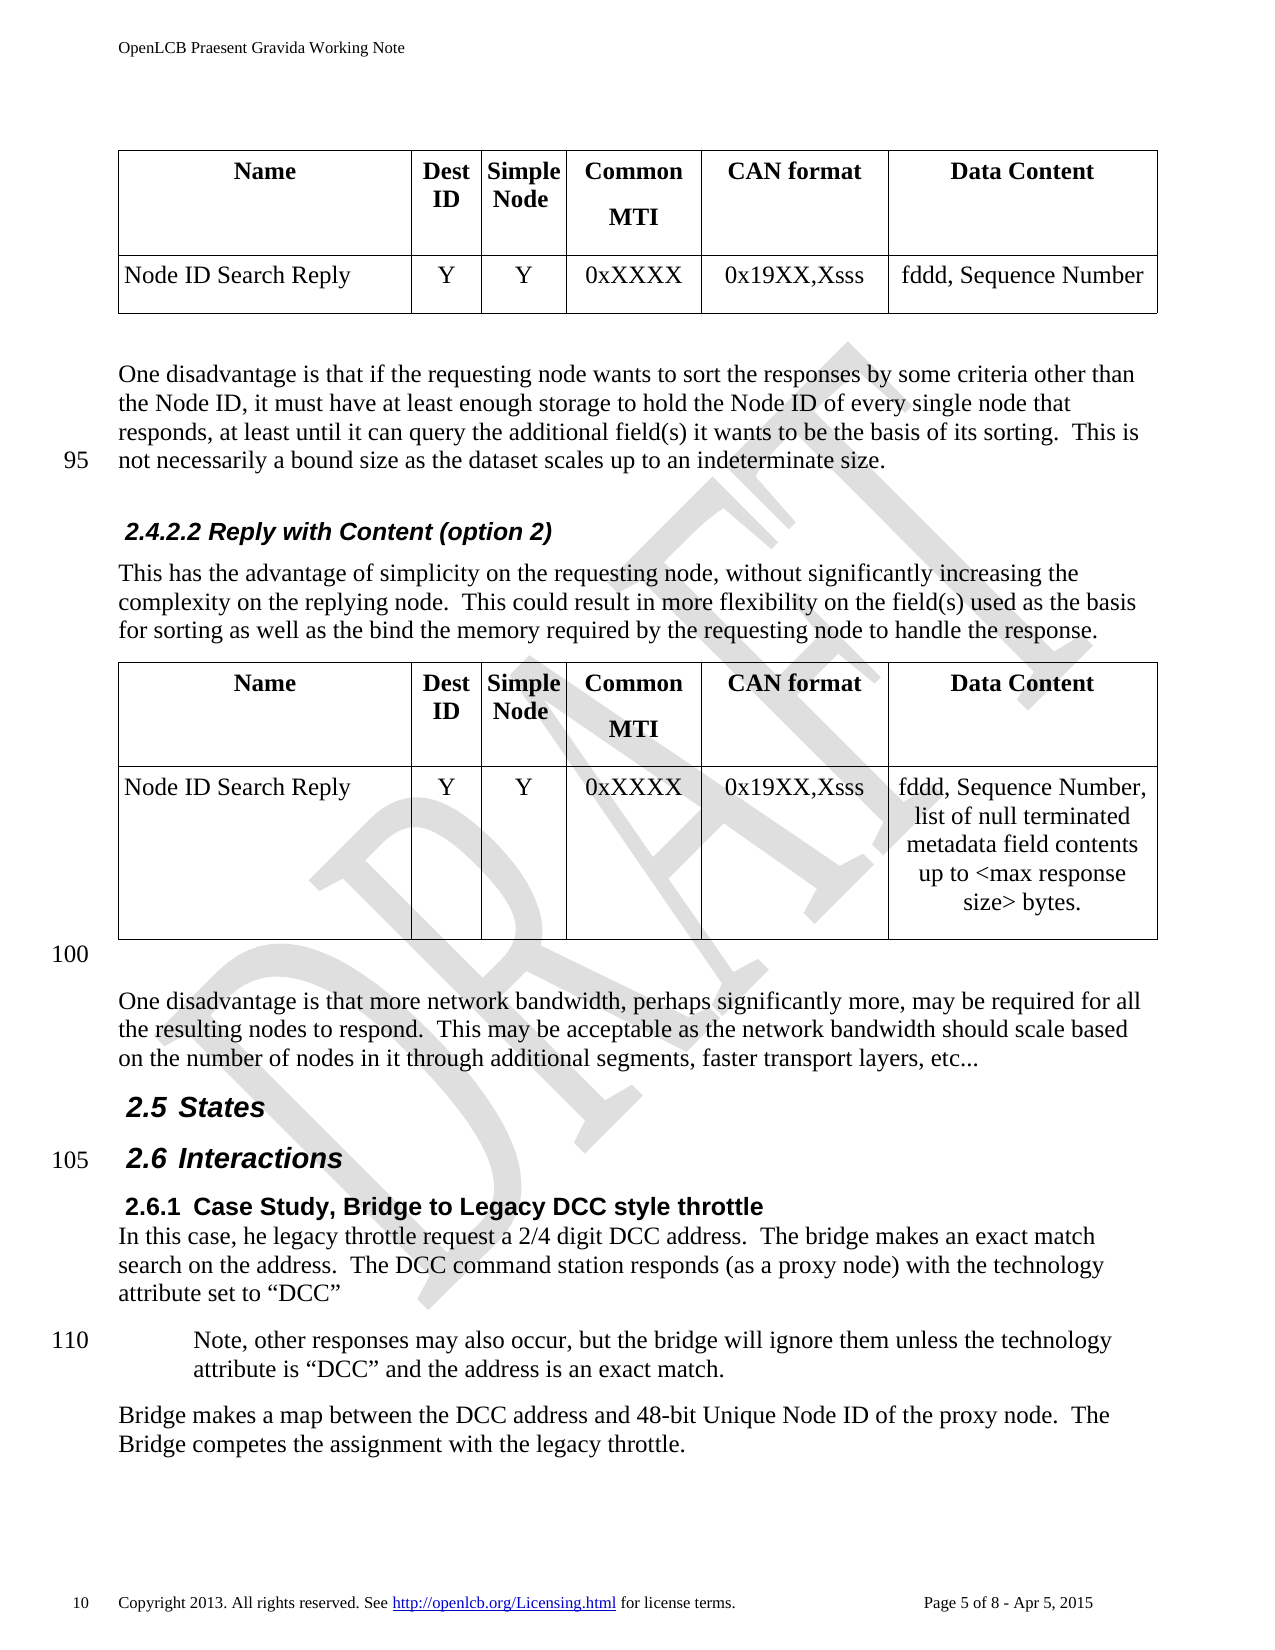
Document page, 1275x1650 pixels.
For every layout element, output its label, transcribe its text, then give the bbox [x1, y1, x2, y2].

table_cell 0x19XX,Xsss [702, 767, 888, 939]
table_header Name [119, 663, 411, 766]
table_header Name [119, 151, 411, 254]
subtitle Interactions [337, 1141, 492, 1174]
table_cell [412, 828, 481, 939]
table_header CAN format [702, 663, 826, 766]
table_cell 0xXXXX [567, 767, 690, 939]
text One disadvantage is that more network bandwidth, perhaps significantly more, may be required for all the resulting nodes to respond. This may be acceptable as the network bandwidth should scale based on the number of nodes in it through additional segments, faster transport layers, etc... [118, 986, 225, 1072]
table_cell Y [482, 256, 566, 312]
table_cell Node ID Search Reply [119, 767, 411, 939]
text Bridge makes a map between the DCC address and 48-bit Unique Node ID of the proxy node. The Bridge competes the assignment with the legacy throttle. [118, 1400, 1157, 1458]
subtitle [482, 1090, 584, 1123]
table_header CAN format [702, 151, 888, 254]
table_header Simple Node [482, 151, 566, 254]
text This has the advantage of simplicity on the requesting node, without significantly increasing the complexity on the replying node. This could result in more flexibility on the field(s) used as the basis for sorting as well as the bind the memory required by the requesting node to handle the response. [118, 558, 704, 644]
table_cell Node ID Search Reply [119, 256, 411, 312]
text Note, other responses may also occur, but the bridge will ignore them unless the technology attribute is “DCC” and the address is an exact match. [193, 1325, 1157, 1382]
table_header Data Content [889, 663, 1157, 766]
subtitle States [118, 1090, 276, 1123]
table_header CAN format [766, 663, 790, 675]
subtitle Interactions [512, 1141, 1157, 1174]
text In this case, he legacy throttle request a 2/4 digit DCC address. The bridge makes an exact match search on the address. The DCC command station responds (as a proxy node) with the technology attribute set to “DCC” [433, 1221, 1157, 1307]
table_header Simple Node [482, 663, 566, 766]
text One disadvantage is that more network bandwidth, perhaps significantly more, may be required for all the resulting nodes to respond. This may be acceptable as the network bandwidth should scale based on the number of nodes in it through additional segments, faster transport layers, etc... [502, 986, 1157, 1072]
table_header Common MTI [567, 151, 701, 254]
subtitle Interactions [118, 1141, 327, 1174]
text This has the advantage of simplicity on the requesting node, without significantly increasing the complexity on the replying node. This could result in more flexibility on the field(s) used as the basis for sorting as well as the bind the memory required by the requesting node to handle the response. [962, 558, 1157, 644]
text One disadvantage is that if the requesting node wants to sort the responses by some criteria other than the Node ID, it must have at least enough storage to hold the Node ID of every single node that responds, at least until it can query the additional field(s) it wants to be the basis of its sorting. This is not necessarily a bound size as the dataset scales up to an indeterminate size. [118, 359, 829, 474]
text In this case, he legacy throttle request a 2/4 digit DCC address. The bridge makes an exact match search on the address. The DCC command station responds (as a proxy node) with the technology attribute set to “DCC” [118, 1221, 429, 1307]
subtitle Case Study, Bridge to Legacy DCC style throttle [118, 1192, 374, 1221]
subtitle Case Study, Bridge to Legacy DCC style throttle [388, 1192, 493, 1221]
table_cell 0xXXXX [592, 767, 701, 856]
table_cell Y [412, 767, 481, 828]
text One disadvantage is that more network bandwidth, perhaps significantly more, may be required for all the resulting nodes to respond. This may be acceptable as the network bandwidth should scale based on the number of nodes in it through additional segments, faster transport layers, etc... [211, 986, 425, 1072]
table_cell 0xXXXX [567, 256, 701, 312]
table_header Dest ID [412, 151, 481, 254]
text One disadvantage is that if the requesting node wants to sort the responses by some criteria other than the Node ID, it must have at least enough storage to hold the Node ID of every single node that responds, at least until it can query the additional field(s) it wants to be the basis of its sorting. This is not necessarily a bound size as the dataset scales up to an indeterminate size. [815, 359, 1157, 474]
subtitle [683, 517, 765, 545]
table_header Dest ID [412, 663, 481, 766]
table_cell Y [482, 767, 566, 939]
subtitle [286, 1090, 467, 1123]
table_cell 0x19XX,Xsss [702, 256, 888, 312]
subtitle [754, 517, 906, 545]
subtitle Case Study, Bridge to Legacy DCC style throttle [514, 1192, 1157, 1221]
table_header Common MTI [567, 663, 701, 766]
table_cell fddd, Sequence Number [889, 256, 1157, 312]
table_cell 0xXXXX [670, 848, 701, 924]
table_header CAN format [798, 663, 888, 766]
subtitle [596, 1090, 621, 1099]
table_cell Y [412, 256, 481, 312]
table_header Data Content [889, 151, 1157, 254]
text One disadvantage is that more network bandwidth, perhaps significantly more, may be required for all the resulting nodes to respond. This may be acceptable as the network bandwidth should scale based on the number of nodes in it through additional segments, faster transport layers, etc... [381, 986, 535, 1072]
subtitle [617, 1090, 1157, 1123]
subtitle Reply with Content (option 2) [118, 517, 671, 545]
subtitle [921, 517, 1157, 545]
text This has the advantage of simplicity on the requesting node, without significantly increasing the complexity on the replying node. This could result in more flexibility on the field(s) used as the basis for sorting as well as the bind the memory required by the requesting node to handle the response. [665, 558, 1005, 644]
table_cell fddd, Sequence Number, list of null terminated metadata field contents up to <max response size> bytes. [889, 767, 1157, 939]
